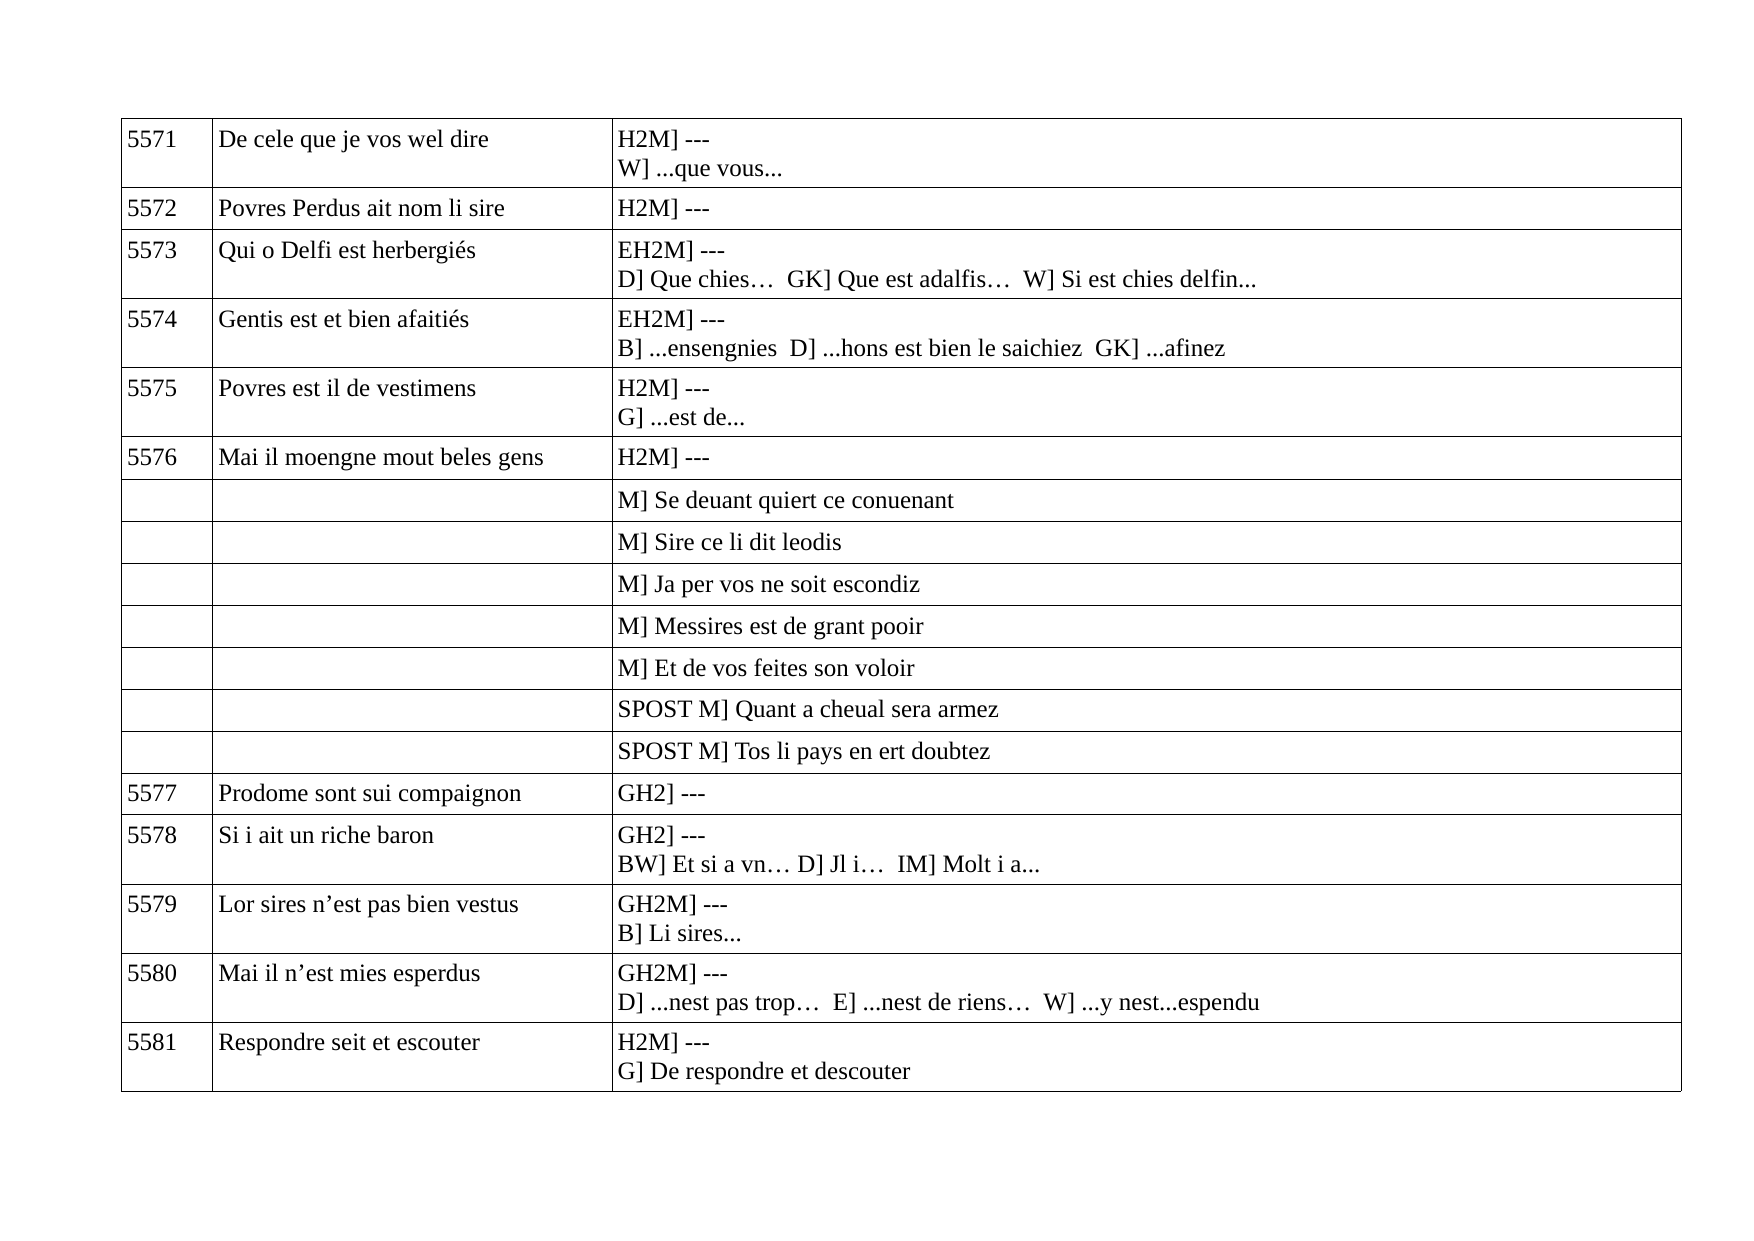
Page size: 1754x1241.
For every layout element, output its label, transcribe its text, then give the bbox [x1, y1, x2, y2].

table_cell 5580 [122, 954, 212, 1022]
table_cell 5572 [122, 188, 212, 229]
table_cell [122, 480, 212, 521]
table_cell De cele que je vos wel dire [213, 119, 612, 187]
table_cell Si i ait un riche baron [213, 815, 612, 883]
table_cell M] Messires est de grant pooir [613, 606, 1681, 647]
table_cell Gentis est et bien afaitiés [213, 299, 612, 367]
table_cell Mai il n’est mies esperdus [213, 954, 612, 1022]
table_cell 5574 [122, 299, 212, 367]
table_cell [122, 732, 212, 772]
table_cell 5577 [122, 774, 212, 814]
table_cell [122, 690, 212, 731]
table_cell [122, 564, 212, 605]
table_cell 5571 [122, 119, 212, 187]
table_cell H2M] --- [613, 188, 1681, 229]
table_cell 5579 [122, 885, 212, 952]
table_cell [213, 690, 612, 731]
table_cell EH2M] --- B] ...ensengnies D] ...hons est bien le saichiez GK] ...afinez [613, 299, 1681, 367]
table_cell [122, 522, 212, 563]
table_cell H2M] --- G] De respondre et descouter [613, 1023, 1681, 1091]
table_cell Lor sires n’est pas bien vestus [213, 885, 612, 952]
table_cell H2M] --- W] ...que vous... [613, 119, 1681, 187]
table_cell 5578 [122, 815, 212, 883]
table_cell Povres Perdus ait nom li sire [213, 188, 612, 229]
table_cell GH2M] --- B] Li sires... [613, 885, 1681, 952]
table_cell [213, 522, 612, 563]
table_cell [213, 480, 612, 521]
table_cell Respondre seit et escouter [213, 1023, 612, 1091]
table_cell M] Ja per vos ne soit escondiz [613, 564, 1681, 605]
table_cell SPOST M] Tos li pays en ert doubtez [613, 732, 1681, 772]
table_cell GH2] --- [613, 774, 1681, 814]
table_cell [213, 648, 612, 689]
table_cell H2M] --- G] ...est de... [613, 368, 1681, 436]
table_cell GH2M] --- D] ...nest pas trop… E] ...nest de riens… W] ...y nest...espendu [613, 954, 1681, 1022]
table_cell [122, 648, 212, 689]
table_cell H2M] --- [613, 437, 1681, 479]
table_cell M] Sire ce li dit leodis [613, 522, 1681, 563]
table_cell Qui o Delfi est herbergiés [213, 230, 612, 298]
table_cell 5573 [122, 230, 212, 298]
table_cell Povres est il de vestimens [213, 368, 612, 436]
table_cell Prodome sont sui compaignon [213, 774, 612, 814]
table_cell M] Se deuant quiert ce conuenant [613, 480, 1681, 521]
table_cell Mai il moengne mout beles gens [213, 437, 612, 479]
table_cell 5576 [122, 437, 212, 479]
table_cell M] Et de vos feites son voloir [613, 648, 1681, 689]
table_cell [213, 564, 612, 605]
table_cell EH2M] --- D] Que chies… GK] Que est adalfis… W] Si est chies delfin... [613, 230, 1681, 298]
table_cell 5581 [122, 1023, 212, 1091]
table_cell [122, 606, 212, 647]
table_cell [213, 606, 612, 647]
table_cell GH2] --- BW] Et si a vn… D] Jl i… IM] Molt i a... [613, 815, 1681, 883]
table_cell [213, 732, 612, 772]
table_cell 5575 [122, 368, 212, 436]
table_cell SPOST M] Quant a cheual sera armez [613, 690, 1681, 731]
